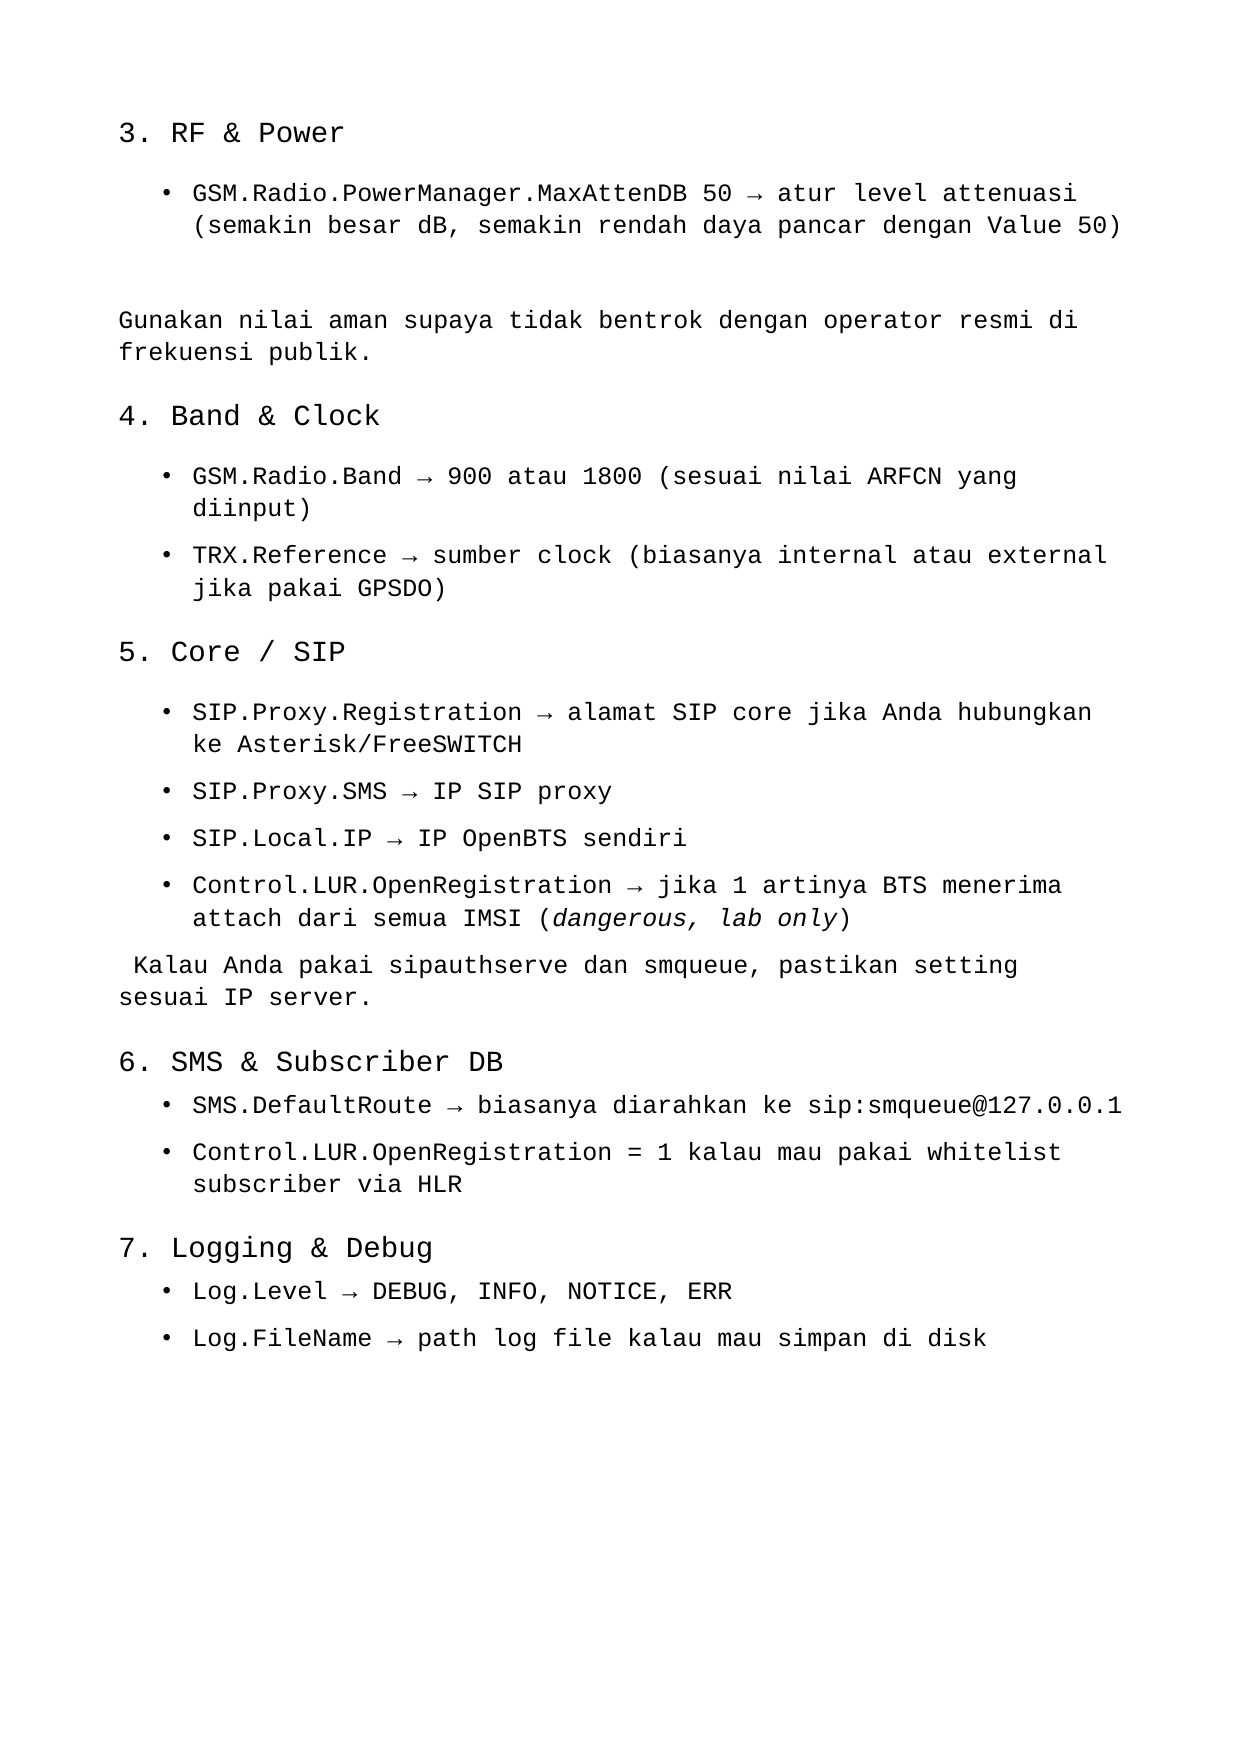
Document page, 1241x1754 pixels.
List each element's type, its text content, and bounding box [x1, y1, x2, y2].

list TRX.Reference → sumber clock (biasanya internal atau external jika pakai GPSDO) [162, 543, 1122, 604]
list SIP.Proxy.SMS → IP SIP proxy [162, 779, 1122, 807]
text Kalau Anda pakai sipauthserve dan smqueue, pastikan setting sesuai IP server. [118, 952, 1122, 1013]
list GSM.Radio.PowerManager.MaxAttenDB 50 → atur level attenuasi (semakin besar dB, semakin rendah daya pancar dengan Value 50) [162, 180, 1122, 241]
subtitle 3. RF & Power [118, 118, 1122, 151]
list SIP.Local.IP → IP OpenBTS sendiri [162, 826, 1122, 854]
text Gunakan nilai aman supaya tidak bentrok dengan operator resmi di frekuensi publik. [118, 307, 1122, 368]
list Control.LUR.OpenRegistration → jika 1 artinya BTS menerima attach dari semua IMSI (dangerous, lab only) [162, 873, 1122, 934]
list Control.LUR.OpenRegistration = 1 kalau mau pakai whitelist subscriber via HLR [162, 1139, 1122, 1200]
list SMS.DefaultRoute → biasanya diarahkan ke sip:smqueue@127.0.0.1 [162, 1092, 1122, 1121]
list SIP.Proxy.Registration → alamat SIP core jika Anda hubungkan ke Asterisk/FreeSWITCH [162, 699, 1122, 760]
subtitle 5. Core / SIP [118, 637, 1122, 670]
list Log.FileName → path log file kalau mau simpan di disk [162, 1326, 1122, 1354]
subtitle 4. Band & Clock [118, 401, 1122, 434]
list Log.Level → DEBUG, INFO, NOTICE, ERR [162, 1279, 1122, 1307]
list GSM.Radio.Band → 900 atau 1800 (sesuai nilai ARFCN yang diinput) [162, 463, 1122, 524]
subtitle 7. Logging & Debug [118, 1233, 1122, 1266]
subtitle 6. SMS & Subscriber DB [118, 1047, 1122, 1080]
